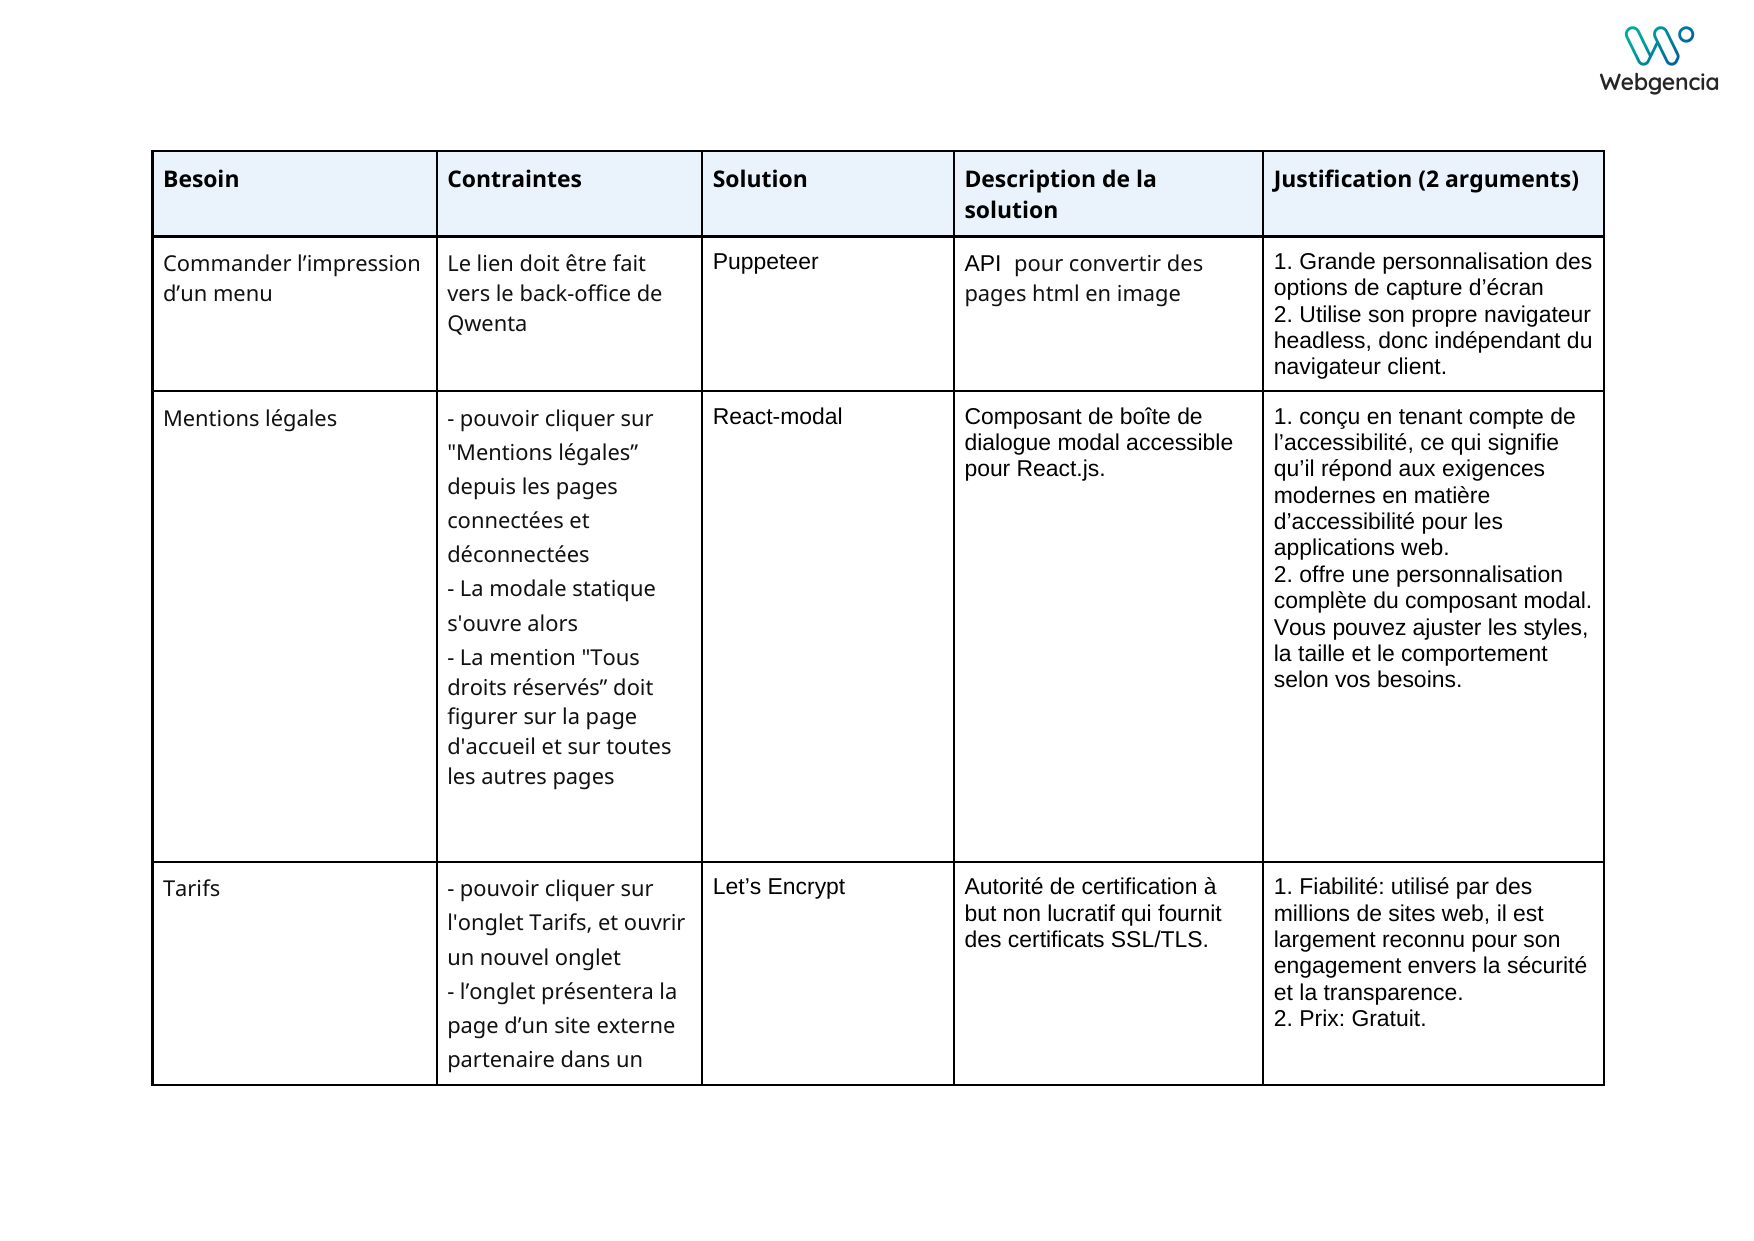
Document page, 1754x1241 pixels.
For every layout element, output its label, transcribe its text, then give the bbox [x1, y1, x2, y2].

picture [1580, 20, 1739, 101]
table_cell Autorité de certification à but non lucratif qui fournit des certificats SSL/TLS. [955, 863, 1262, 1084]
table_header Besoin [154, 152, 436, 235]
table_cell - pouvoir cliquer sur l'onglet Tarifs, et ouvrir un nouvel onglet - l’onglet présentera la page d’un site externe partenaire dans un [438, 863, 701, 1084]
table_header Solution [703, 152, 953, 235]
table_cell Mentions légales [154, 392, 436, 861]
table_cell 1. Fiabilité: utilisé par des millions de sites web, il est largement reconnu pour son engagement envers la sécurité et la transparence. 2. Prix: Gratuit. [1264, 863, 1603, 1084]
table_header Justification (2 arguments) [1264, 152, 1603, 235]
table_cell Composant de boîte de dialogue modal accessible pour React.js. [955, 392, 1262, 861]
table_cell Tarifs [154, 863, 436, 1084]
table_cell Commander l’impression d’un menu [154, 238, 436, 390]
table_cell 1. Grande personnalisation des options de capture d’écran 2. Utilise son propre navigateur headless, donc indépendant du navigateur client. [1264, 238, 1603, 390]
table_cell Let’s Encrypt [703, 863, 953, 1084]
table_header Contraintes [438, 152, 701, 235]
table_cell Le lien doit être fait vers le back-office de Qwenta [438, 238, 701, 390]
table_cell React-modal [703, 392, 953, 861]
table_header Description de la solution [955, 152, 1262, 235]
table_cell 1. conçu en tenant compte de l’accessibilité, ce qui signifie qu’il répond aux exigences modernes en matière d’accessibilité pour les applications web. 2. offre une personnalisation complète du composant modal. Vous pouvez ajuster les styles, la taille et le comportement selon vos besoins. [1264, 392, 1603, 861]
table_cell Puppeteer [703, 238, 953, 390]
table_cell API pour convertir des pages html en image [955, 238, 1262, 390]
table_cell - pouvoir cliquer sur "Mentions légales” depuis les pages connectées et déconnectées - La modale statique s'ouvre alors - La mention "Tous droits réservés” doit figurer sur la page d'accueil et sur toutes les autres pages [438, 392, 701, 861]
